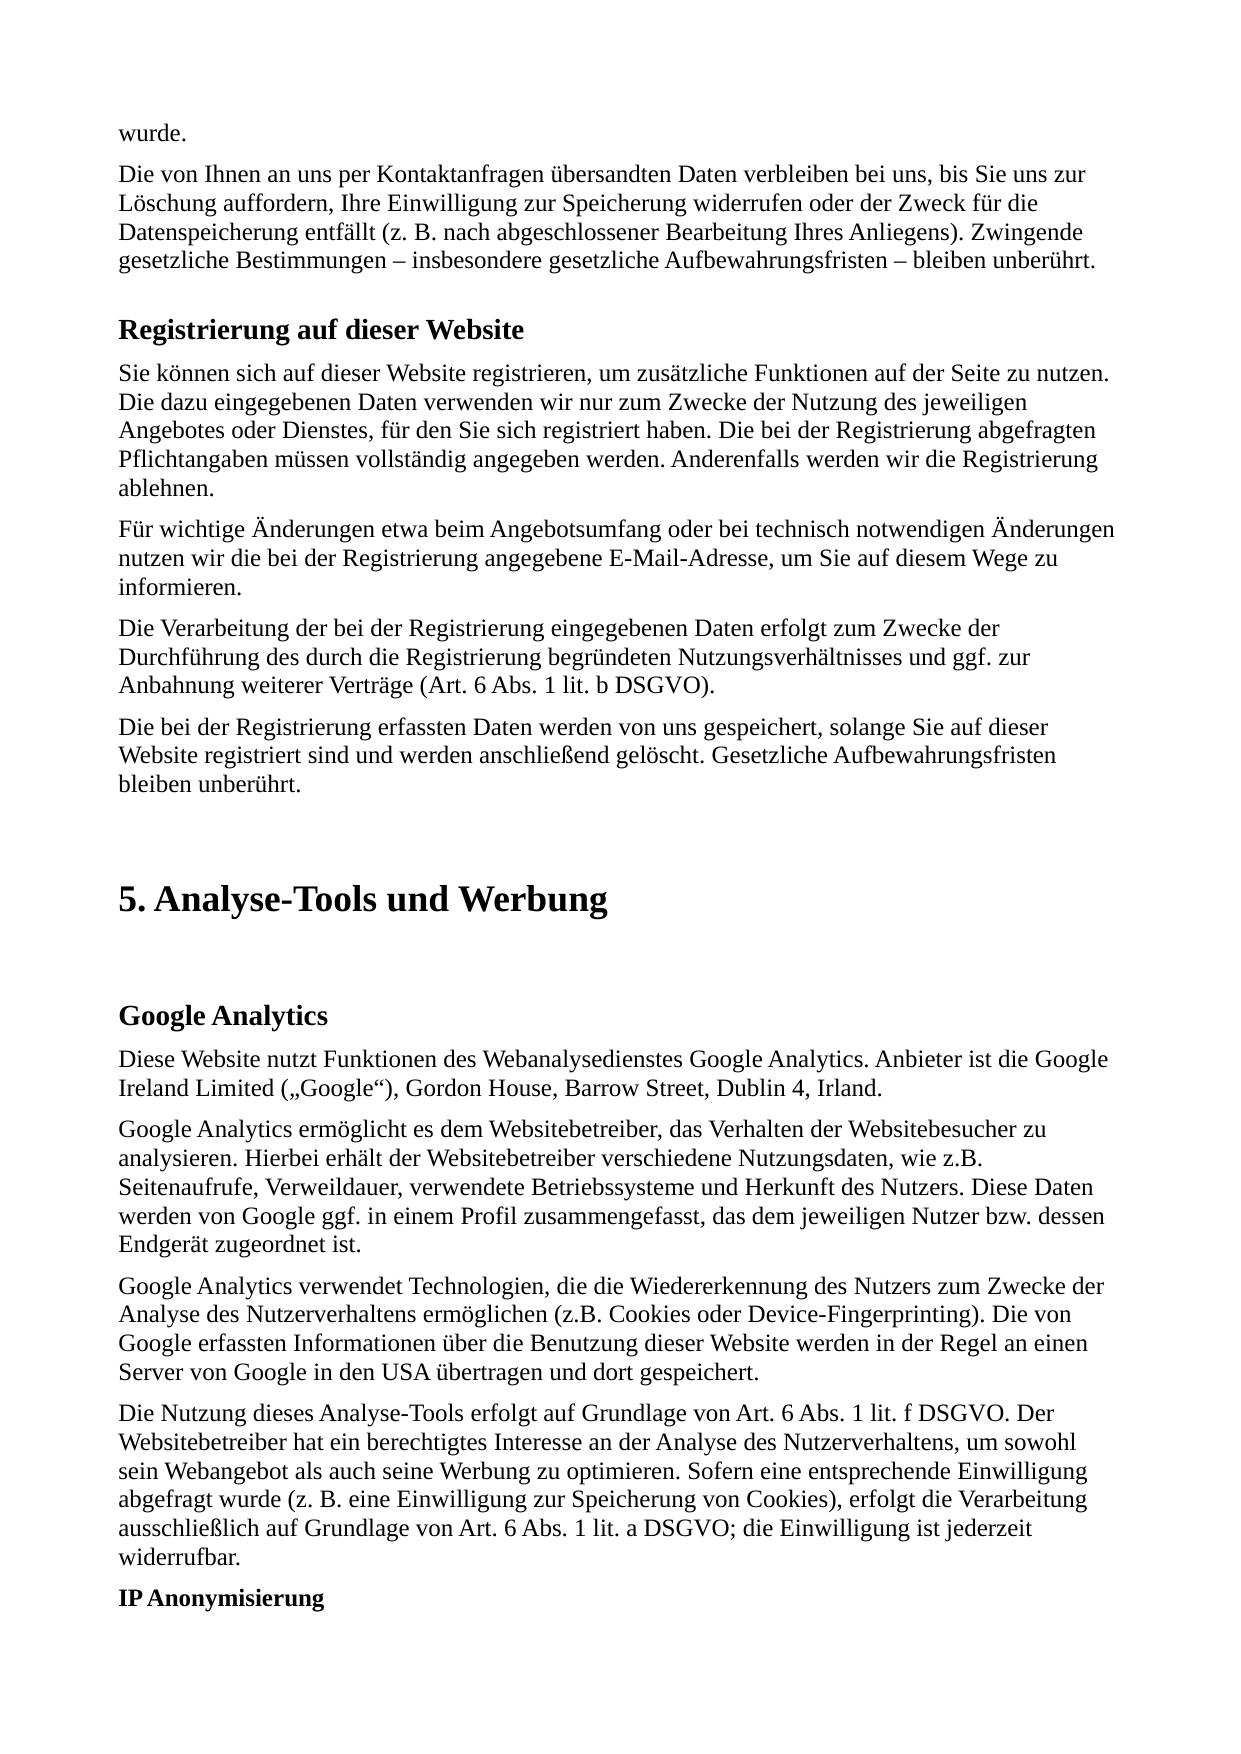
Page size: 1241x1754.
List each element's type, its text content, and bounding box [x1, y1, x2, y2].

text Google Analytics ermöglicht es dem Websitebetreiber, das Verhalten der Websitebesucher zu analysieren. Hierbei erhält der Websitebetreiber verschiedene Nutzungsdaten, wie z.B. Seitenaufrufe, Verweildauer, verwendete Betriebssysteme und Herkunft des Nutzers. Diese Daten werden von Google ggf. in einem Profil zusammengefasst, das dem jeweiligen Nutzer bzw. dessen Endgerät zugeordnet ist. [118, 1114, 1122, 1258]
subtitle Registrierung auf dieser Website [118, 312, 1122, 345]
text wurde. [118, 118, 1122, 147]
text Diese Website nutzt Funktionen des Webanalysedienstes Google Analytics. Anbieter ist die Google Ireland Limited („Google“), Gordon House, Barrow Street, Dublin 4, Irland. [118, 1044, 1122, 1102]
text Die bei der Registrierung erfassten Daten werden von uns gespeichert, solange Sie auf dieser Website registriert sind und werden anschließend gelöscht. Gesetzliche Aufbewahrungsfristen bleiben unberührt. [118, 712, 1122, 798]
subtitle 5. Analyse-Tools und Werbung [118, 877, 1122, 920]
text Für wichtige Änderungen etwa beim Angebotsumfang oder bei technisch notwendigen Änderungen nutzen wir die bei der Registrierung angegebene E-Mail-Adresse, um Sie auf diesem Wege zu informieren. [118, 514, 1122, 600]
subtitle Google Analytics [118, 998, 1122, 1032]
text Sie können sich auf dieser Website registrieren, um zusätzliche Funktionen auf der Seite zu nutzen. Die dazu eingegebenen Daten verwenden wir nur zum Zwecke der Nutzung des jeweiligen Angebotes oder Dienstes, für den Sie sich registriert haben. Die bei der Registrierung abgefragten Pflichtangaben müssen vollständig angegeben werden. Anderenfalls werden wir die Registrierung ablehnen. [118, 358, 1122, 502]
text Die von Ihnen an uns per Kontaktanfragen übersandten Daten verbleiben bei uns, bis Sie uns zur Löschung auffordern, Ihre Einwilligung zur Speicherung widerrufen oder der Zweck für die Datenspeicherung entfällt (z. B. nach abgeschlossener Bearbeitung Ihres Anliegens). Zwingende gesetzliche Bestimmungen – insbesondere gesetzliche Aufbewahrungsfristen – bleiben unberührt. [118, 159, 1122, 274]
text Die Nutzung dieses Analyse-Tools erfolgt auf Grundlage von Art. 6 Abs. 1 lit. f DSGVO. Der Websitebetreiber hat ein berechtigtes Interesse an der Analyse des Nutzerverhaltens, um sowohl sein Webangebot als auch seine Werbung zu optimieren. Sofern eine entsprechende Einwilligung abgefragt wurde (z. B. eine Einwilligung zur Speicherung von Cookies), erfolgt die Verarbeitung ausschließlich auf Grundlage von Art. 6 Abs. 1 lit. a DSGVO; die Einwilligung ist jederzeit widerrufbar. [118, 1398, 1122, 1571]
text Die Verarbeitung der bei der Registrierung eingegebenen Daten erfolgt zum Zwecke der Durchführung des durch die Registrierung begründeten Nutzungsverhältnisses und ggf. zur Anbahnung weiterer Verträge (Art. 6 Abs. 1 lit. b DSGVO). [118, 613, 1122, 699]
text Google Analytics verwendet Technologien, die die Wiedererkennung des Nutzers zum Zwecke der Analyse des Nutzerverhaltens ermöglichen (z.B. Cookies oder Device-Fingerprinting). Die von Google erfassten Informationen über die Benutzung dieser Website werden in der Regel an einen Server von Google in den USA übertragen und dort gespeichert. [118, 1271, 1122, 1386]
text IP Anonymisierung [118, 1583, 1122, 1612]
